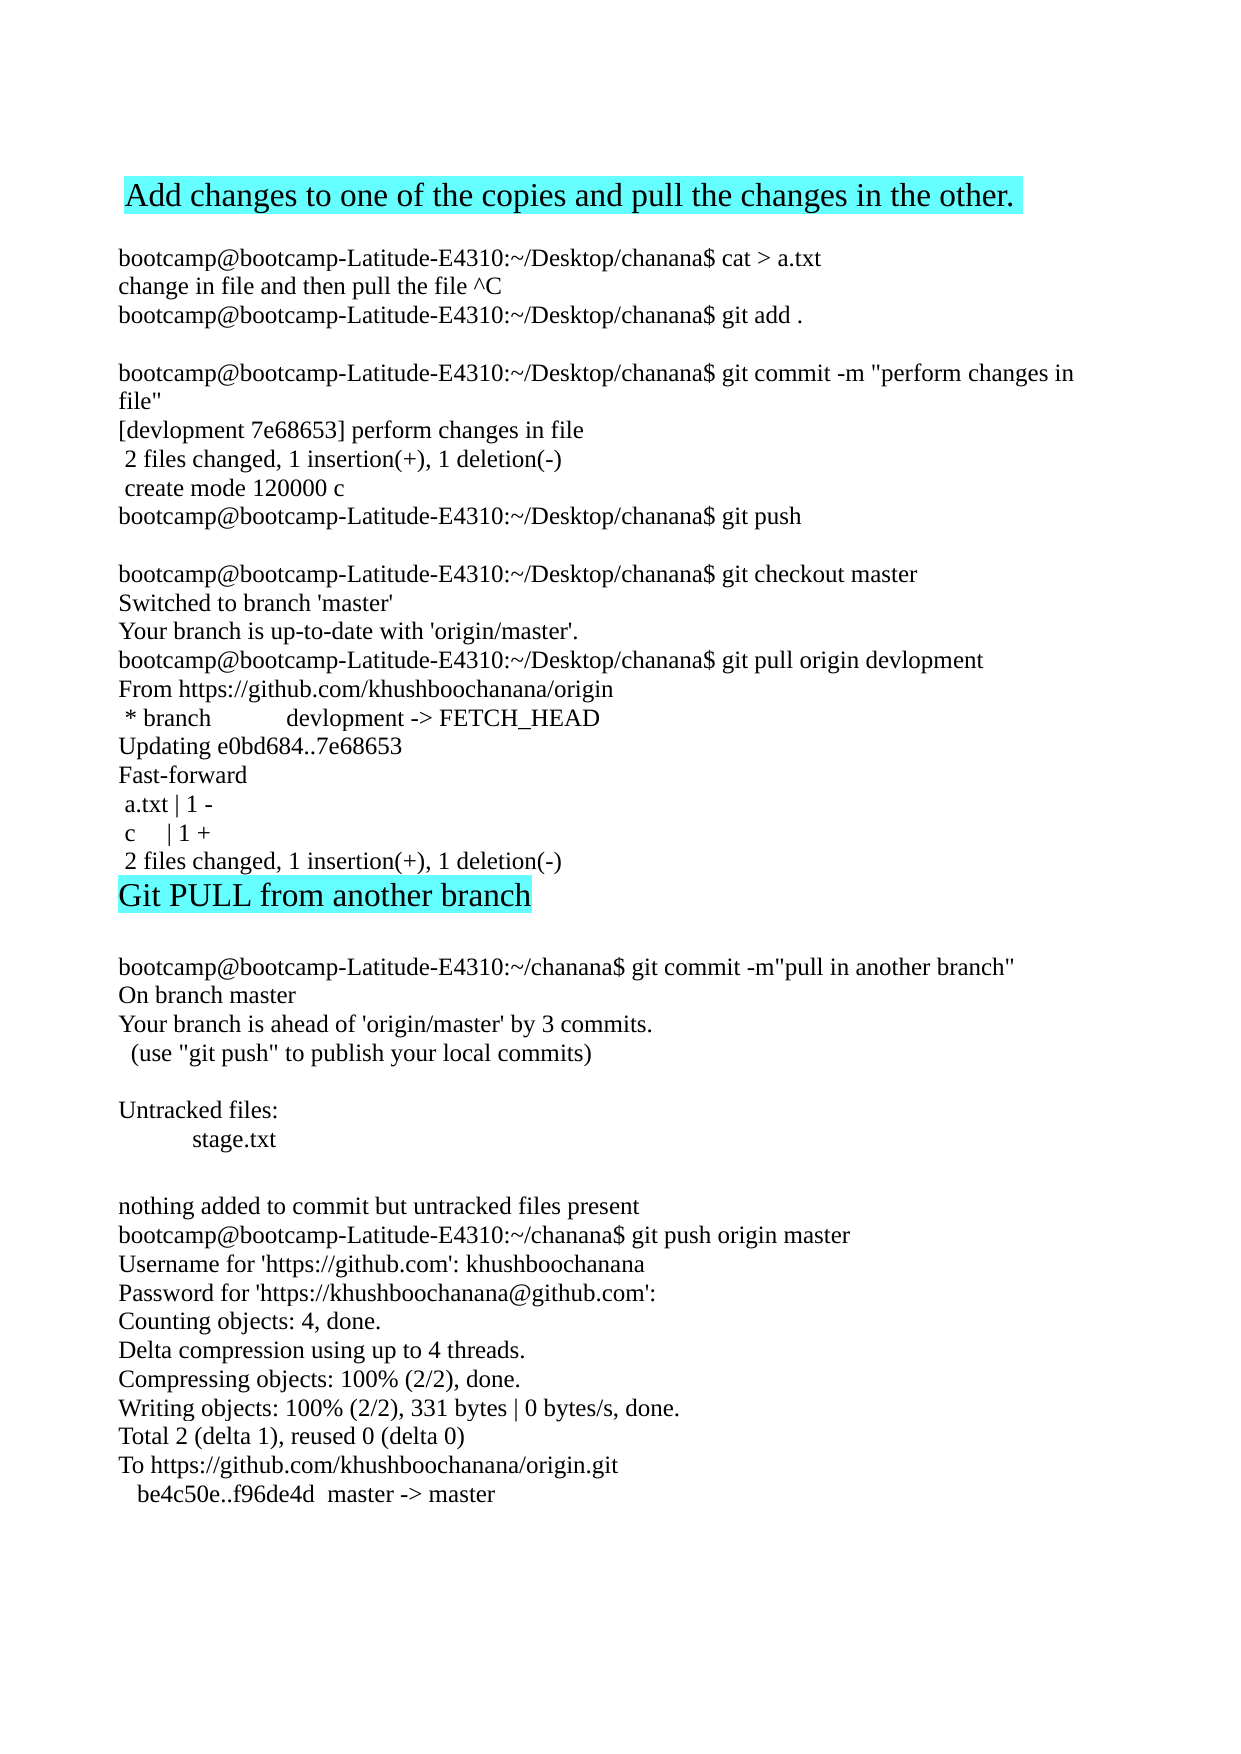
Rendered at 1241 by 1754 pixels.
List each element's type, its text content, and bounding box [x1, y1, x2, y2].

text bootcamp@bootcamp-Latitude-E4310:~/chanana$ git push origin master [118, 1220, 1122, 1249]
text bootcamp@bootcamp-Latitude-E4310:~/Desktop/chanana$ git add . [118, 300, 1122, 329]
text bootcamp@bootcamp-Latitude-E4310:~/Desktop/chanana$ git push [118, 501, 1122, 530]
text c | 1 + [118, 818, 1122, 846]
text (use "git push" to publish your local commits) [118, 1038, 1122, 1067]
text From https://github.com/khushboochanana/origin [118, 674, 1122, 703]
text Add changes to one of the copies and pull the changes in the other. [118, 176, 1122, 214]
text Switched to branch 'master' [118, 588, 1122, 616]
text Untracked files: [118, 1096, 1122, 1124]
text stage.txt [118, 1124, 1122, 1153]
text 2 files changed, 1 insertion(+), 1 deletion(-) [118, 846, 1122, 875]
text change in file and then pull the file ^C [118, 271, 1122, 300]
text bootcamp@bootcamp-Latitude-E4310:~/Desktop/chanana$ git checkout master [118, 559, 1122, 588]
text create mode 120000 c [118, 473, 1122, 501]
text bootcamp@bootcamp-Latitude-E4310:~/Desktop/chanana$ cat > a.txt [118, 243, 1122, 271]
text Username for 'https://github.com': khushboochanana [118, 1249, 1122, 1278]
text Password for 'https://khushboochanana@github.com': [118, 1278, 1122, 1306]
text Your branch is up-to-date with 'origin/master'. [118, 616, 1122, 645]
text Compressing objects: 100% (2/2), done. [118, 1364, 1122, 1393]
text bootcamp@bootcamp-Latitude-E4310:~/Desktop/chanana$ git pull origin devlopment [118, 645, 1122, 674]
text To https://github.com/khushboochanana/origin.git [118, 1450, 1122, 1479]
text On branch master [118, 981, 1122, 1009]
text Counting objects: 4, done. [118, 1306, 1122, 1335]
text nothing added to commit but untracked files present [118, 1191, 1122, 1220]
text [devlopment 7e68653] perform changes in file [118, 415, 1122, 444]
text Updating e0bd684..7e68653 [118, 731, 1122, 760]
text Git PULL from another branch [118, 875, 1122, 913]
text bootcamp@bootcamp-Latitude-E4310:~/chanana$ git commit -m"pull in another branch" [118, 952, 1122, 981]
text Total 2 (delta 1), reused 0 (delta 0) [118, 1421, 1122, 1450]
text Delta compression using up to 4 threads. [118, 1335, 1122, 1364]
text * branch devlopment -> FETCH_HEAD [118, 703, 1122, 731]
text Writing objects: 100% (2/2), 331 bytes | 0 bytes/s, done. [118, 1393, 1122, 1421]
text be4c50e..f96de4d master -> master [118, 1479, 1122, 1508]
text 2 files changed, 1 insertion(+), 1 deletion(-) [118, 444, 1122, 473]
text Your branch is ahead of 'origin/master' by 3 commits. [118, 1009, 1122, 1038]
text a.txt | 1 - [118, 789, 1122, 818]
text Fast-forward [118, 760, 1122, 789]
text bootcamp@bootcamp-Latitude-E4310:~/Desktop/chanana$ git commit -m "perform changes in file" [118, 358, 1122, 415]
